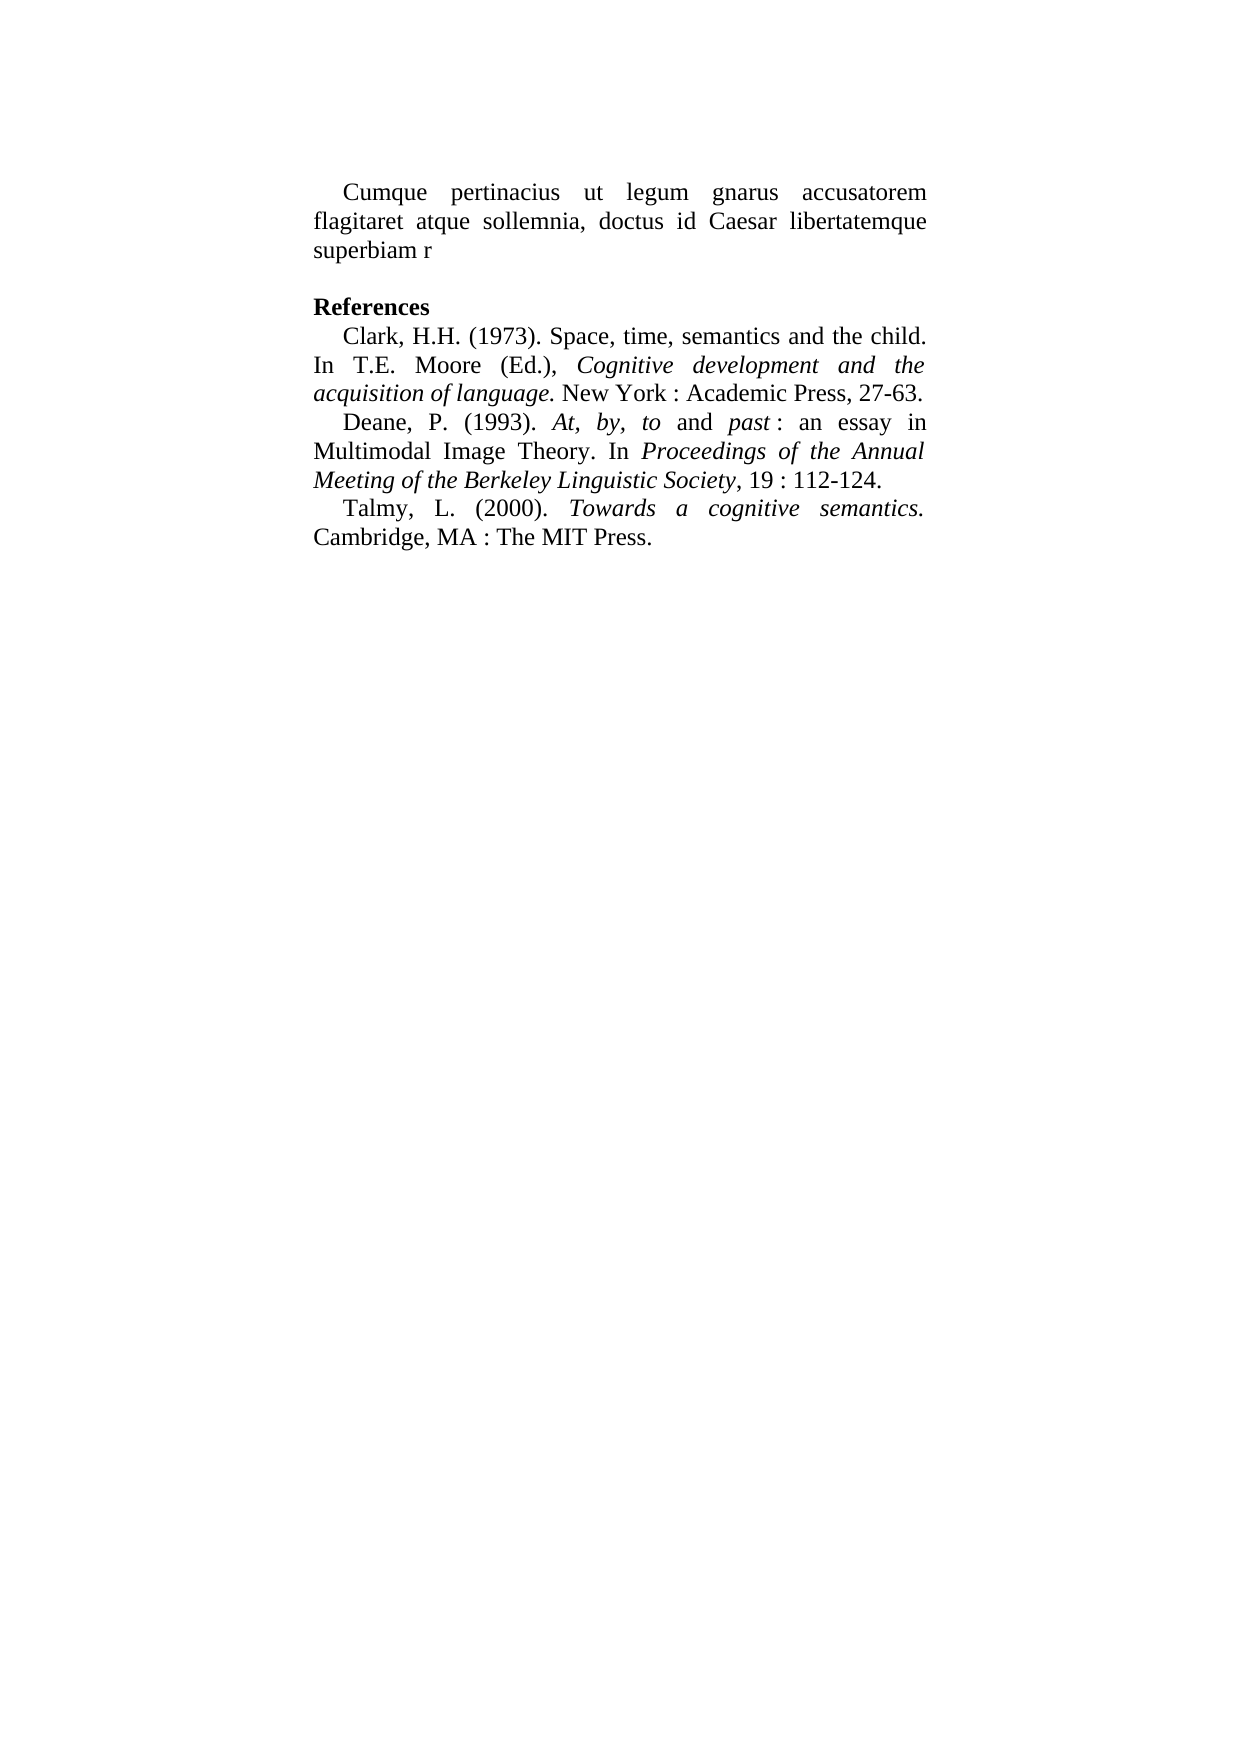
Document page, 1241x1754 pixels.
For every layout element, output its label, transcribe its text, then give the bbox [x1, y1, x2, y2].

text Clark, H.H. (1973). Space, time, semantics and the child. In T.E. Moore (Ed.), Cognitive development and the acquisition of language. New York : Academic Press, 27-63. [313, 321, 927, 407]
text Cumque pertinacius ut legum gnarus accusatorem flagitaret atque sollemnia, doctus id Caesar libertatemque superbiam r [313, 177, 927, 263]
text Talmy, L. (2000). Towards a cognitive semantics. Cambridge, MA : The MIT Press. [313, 493, 927, 551]
text References [313, 292, 927, 321]
text Deane, P. (1993). At, by, to and past : an essay in Multimodal Image Theory. In Proceedings of the Annual Meeting of the Berkeley Linguistic Society, 19 : 112-124. [313, 407, 927, 493]
